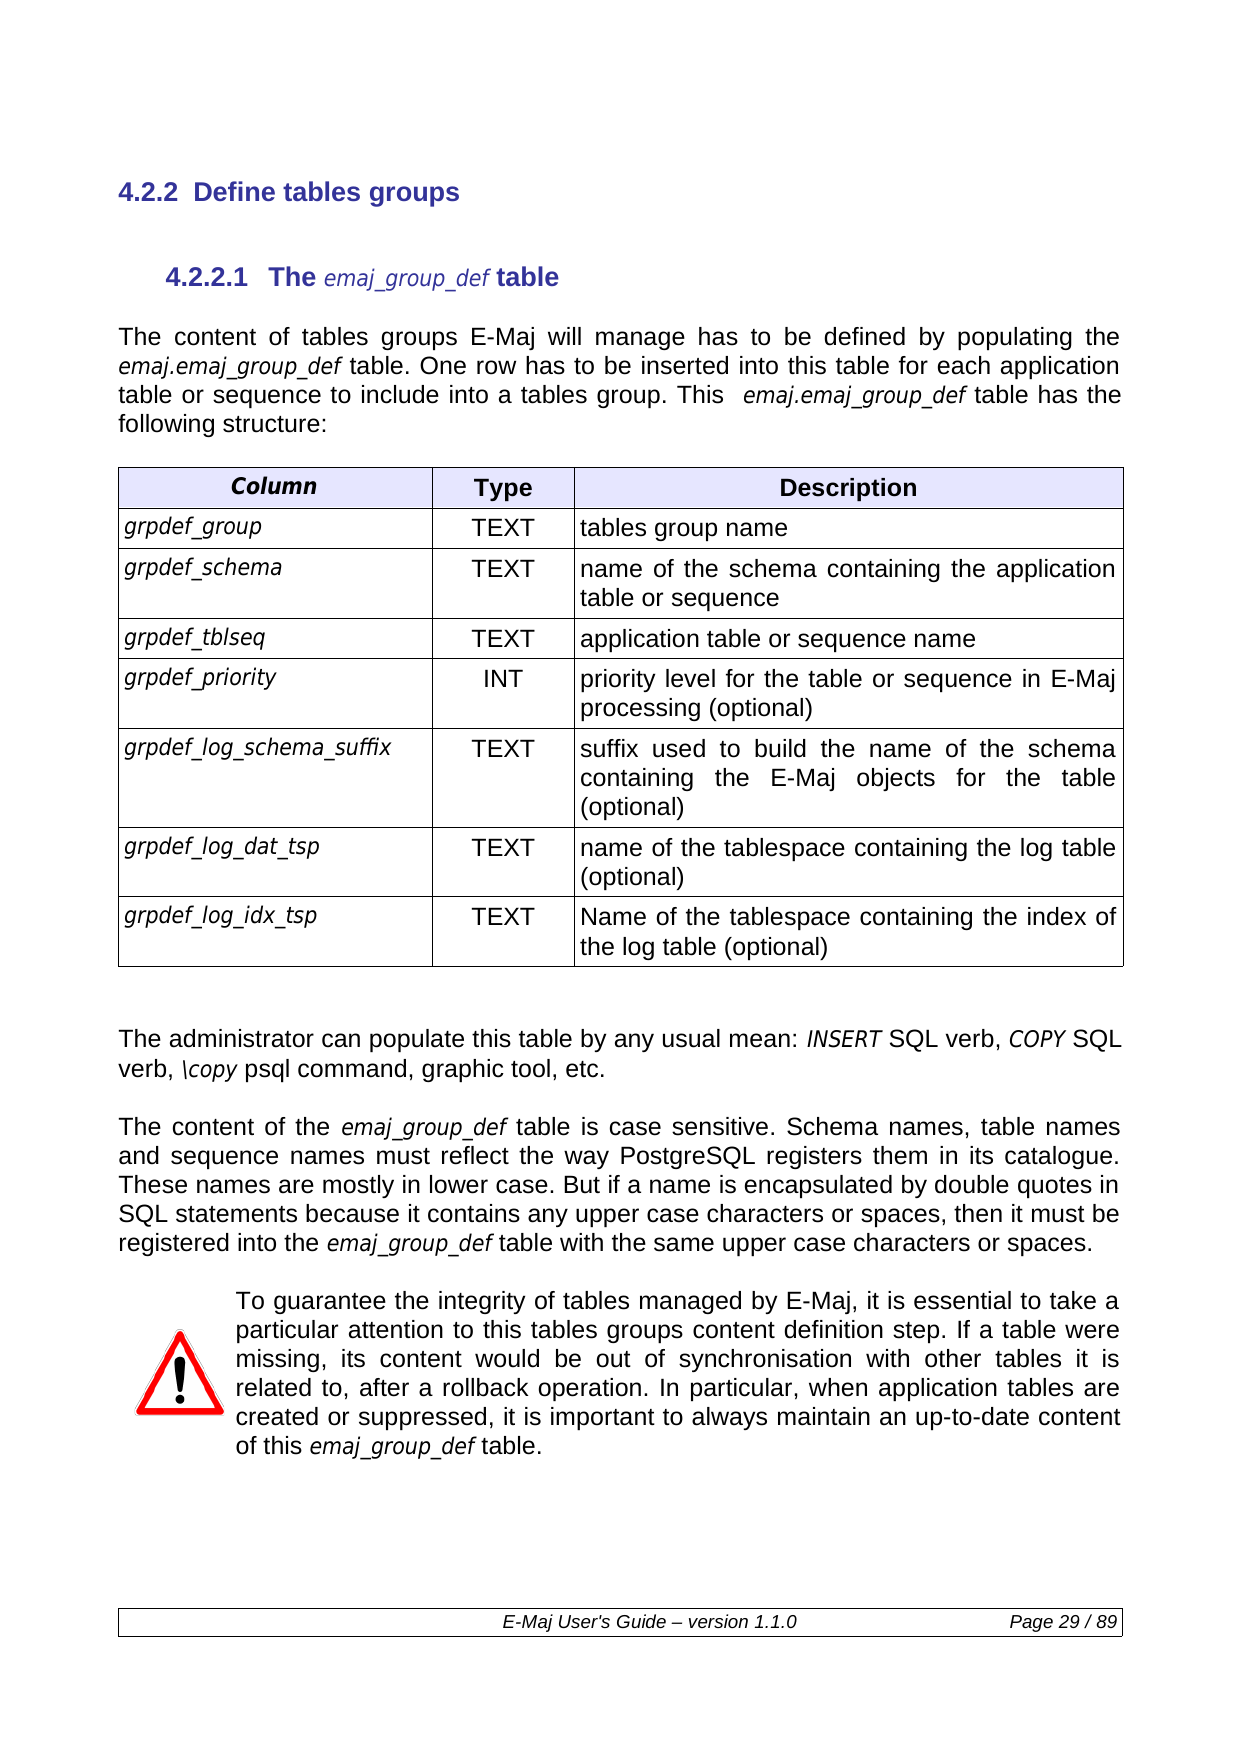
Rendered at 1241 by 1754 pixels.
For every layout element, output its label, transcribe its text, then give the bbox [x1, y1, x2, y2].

table_cell grpdef_group [119, 509, 432, 548]
table_cell TEXT [433, 828, 574, 896]
table_cell TEXT [433, 509, 574, 548]
table_cell grpdef_priority [119, 659, 432, 728]
table_cell TEXT [433, 729, 574, 827]
table_cell TEXT [433, 619, 574, 658]
subtitle Define tables groups [118, 176, 1122, 207]
table_cell name of the schema containing the application table or sequence [575, 549, 1123, 618]
text The administrator can populate this table by any usual mean: INSERT SQL verb, COPY SQL verb, \copy psql command, graphic tool, etc. [118, 1024, 1122, 1082]
table_cell INT [433, 659, 574, 728]
table_cell grpdef_log_schema_suffix [119, 729, 432, 827]
table_header Column [119, 468, 432, 507]
text The content of the emaj_group_def table is case sensitive. Schema names, table names and sequence names must reflect the way PostgreSQL registers them in its catalogue. These names are mostly in lower case. But if a name is encapsulated by double quotes in SQL statements because it contains any upper case characters or spaces, then it must be registered into the emaj_group_def table with the same upper case characters or spaces. [118, 1112, 1122, 1257]
table_cell grpdef_log_dat_tsp [119, 828, 432, 896]
table_cell priority level for the table or sequence in E-Maj processing (optional) [575, 659, 1123, 728]
table_cell Name of the tablespace containing the index of the log table (optional) [575, 897, 1123, 966]
text The content of tables groups E-Maj will manage has to be defined by populating the emaj.emaj_group_def table. One row has to be inserted into this table for each application table or sequence to include into a tables group. This emaj.emaj_group_def table has the following structure: [118, 321, 1122, 438]
table_cell name of the tablespace containing the log table (optional) [575, 828, 1123, 896]
text To guarantee the integrity of tables managed by E-Maj, it is essential to take a particular attention to this tables groups content definition step. If a table were missing, its content would be out of synchronisation with other tables it is related to, after a rollback operation. In particular, when application tables are created or suppressed, it is important to always maintain an up-to-date content of this emaj_group_def table. [235, 1286, 1122, 1460]
table_cell TEXT [433, 897, 574, 966]
table_header Type [433, 468, 574, 507]
table_cell suffix used to build the name of the schema containing the E-Maj objects for the table (optional) [575, 729, 1123, 827]
picture [134, 1329, 225, 1416]
table_cell application table or sequence name [575, 619, 1123, 658]
table_cell TEXT [433, 549, 574, 618]
table_cell tables group name [575, 509, 1123, 548]
table_header Description [575, 468, 1123, 507]
table_cell grpdef_tblseq [119, 619, 432, 658]
table_cell grpdef_log_idx_tsp [119, 897, 432, 966]
subtitle The emaj_group_def table [165, 261, 1122, 292]
table_cell grpdef_schema [119, 549, 432, 618]
